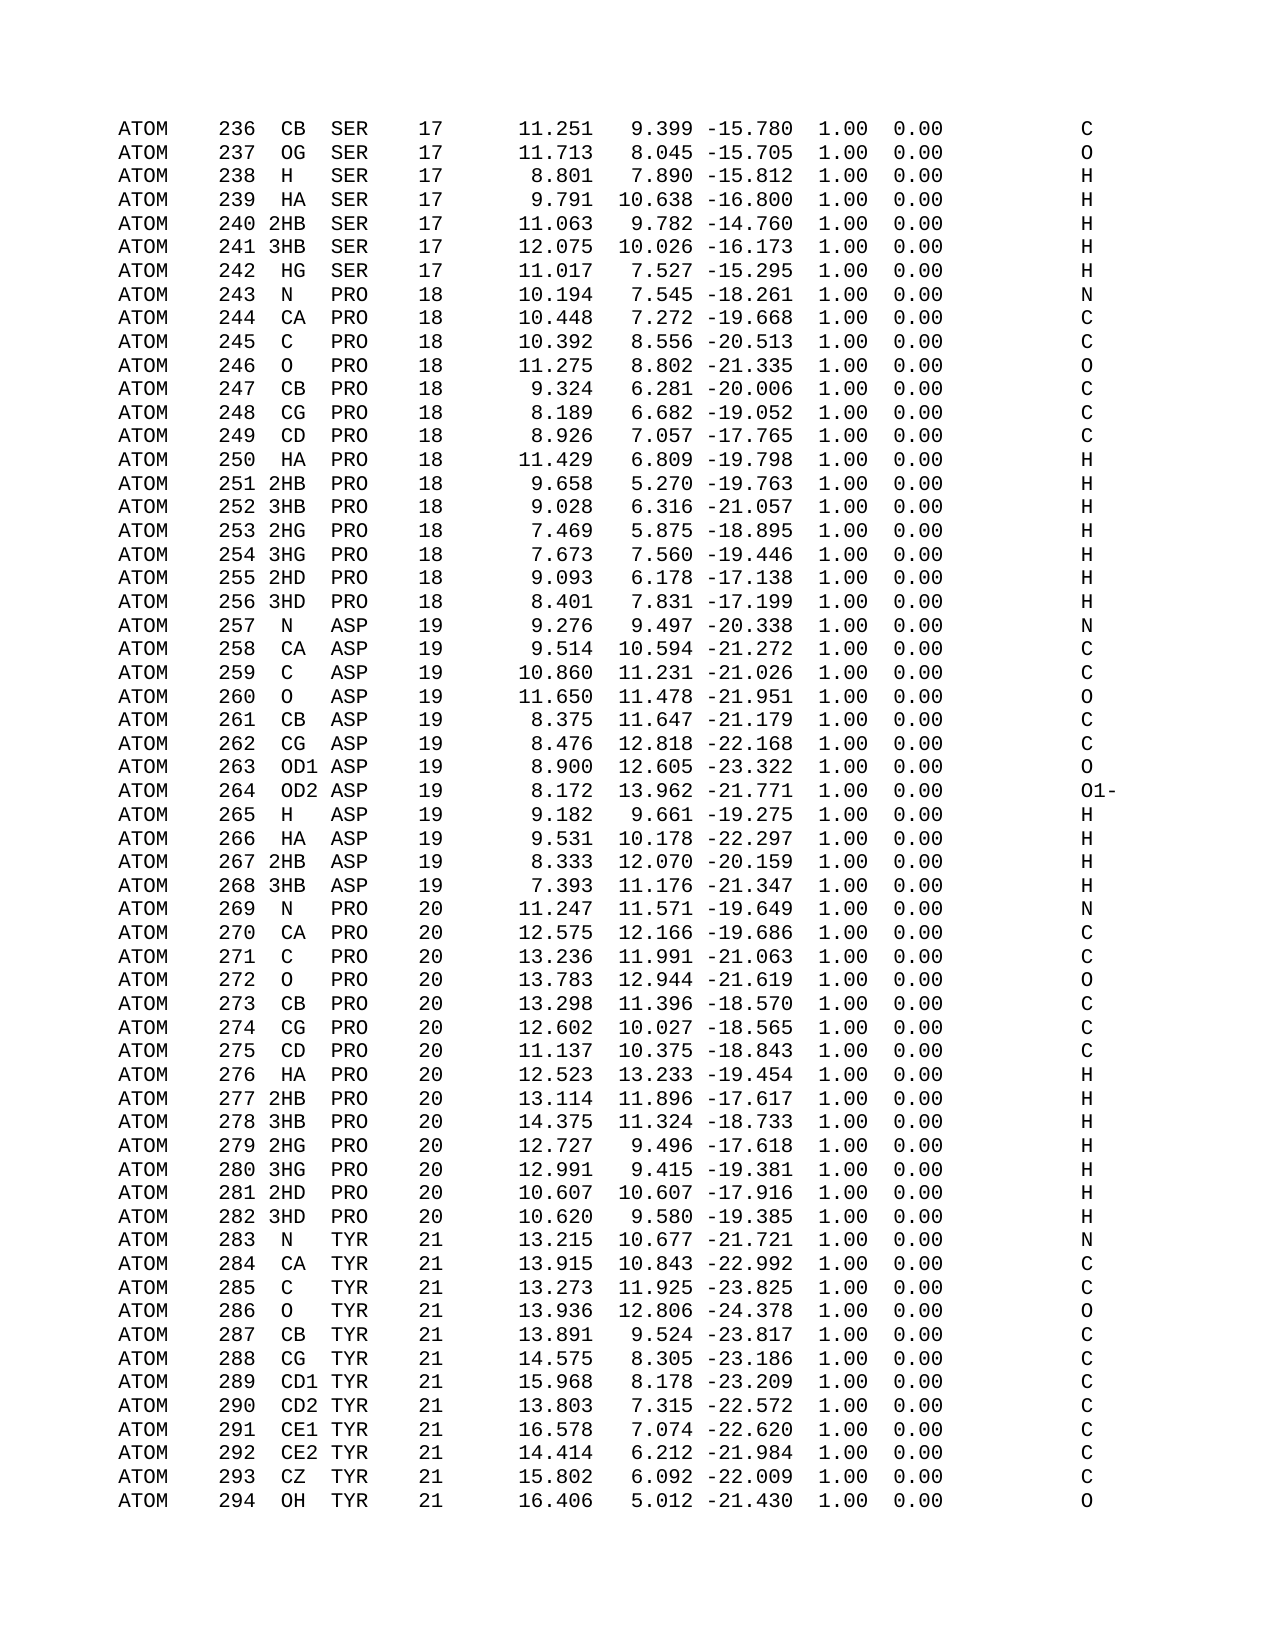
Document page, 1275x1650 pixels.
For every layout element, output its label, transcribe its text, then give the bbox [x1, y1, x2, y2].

text ATOM 278 3HB PRO 20 14.375 11.324 -18.733 1.00 0.00 H [118, 1111, 1157, 1135]
text ATOM 293 CZ TYR 21 15.802 6.092 -22.009 1.00 0.00 C [118, 1466, 1157, 1489]
text ATOM 277 2HB PRO 20 13.114 11.896 -17.617 1.00 0.00 H [118, 1088, 1157, 1111]
text ATOM 249 CD PRO 18 8.926 7.057 -17.765 1.00 0.00 C [118, 426, 1157, 449]
text ATOM 291 CE1 TYR 21 16.578 7.074 -22.620 1.00 0.00 C [118, 1419, 1157, 1442]
text ATOM 250 HA PRO 18 11.429 6.809 -19.798 1.00 0.00 H [118, 449, 1157, 473]
text ATOM 241 3HB SER 17 12.075 10.026 -16.173 1.00 0.00 H [118, 236, 1157, 260]
text ATOM 276 HA PRO 20 12.523 13.233 -19.454 1.00 0.00 H [118, 1064, 1157, 1088]
text ATOM 244 CA PRO 18 10.448 7.272 -19.668 1.00 0.00 C [118, 307, 1157, 331]
text ATOM 252 3HB PRO 18 9.028 6.316 -21.057 1.00 0.00 H [118, 496, 1157, 520]
text ATOM 266 HA ASP 19 9.531 10.178 -22.297 1.00 0.00 H [118, 827, 1157, 851]
text ATOM 292 CE2 TYR 21 14.414 6.212 -21.984 1.00 0.00 C [118, 1442, 1157, 1466]
text ATOM 240 2HB SER 17 11.063 9.782 -14.760 1.00 0.00 H [118, 213, 1157, 236]
text ATOM 239 HA SER 17 9.791 10.638 -16.800 1.00 0.00 H [118, 189, 1157, 213]
text ATOM 245 C PRO 18 10.392 8.556 -20.513 1.00 0.00 C [118, 331, 1157, 354]
text ATOM 259 C ASP 19 10.860 11.231 -21.026 1.00 0.00 C [118, 662, 1157, 686]
text ATOM 287 CB TYR 21 13.891 9.524 -23.817 1.00 0.00 C [118, 1324, 1157, 1348]
text ATOM 289 CD1 TYR 21 15.968 8.178 -23.209 1.00 0.00 C [118, 1371, 1157, 1395]
text ATOM 256 3HD PRO 18 8.401 7.831 -17.199 1.00 0.00 H [118, 591, 1157, 615]
text ATOM 269 N PRO 20 11.247 11.571 -19.649 1.00 0.00 N [118, 898, 1157, 922]
text ATOM 237 OG SER 17 11.713 8.045 -15.705 1.00 0.00 O [118, 142, 1157, 165]
text ATOM 282 3HD PRO 20 10.620 9.580 -19.385 1.00 0.00 H [118, 1206, 1157, 1229]
text ATOM 268 3HB ASP 19 7.393 11.176 -21.347 1.00 0.00 H [118, 875, 1157, 898]
text ATOM 294 OH TYR 21 16.406 5.012 -21.430 1.00 0.00 O [118, 1489, 1157, 1513]
text ATOM 242 HG SER 17 11.017 7.527 -15.295 1.00 0.00 H [118, 260, 1157, 284]
text ATOM 251 2HB PRO 18 9.658 5.270 -19.763 1.00 0.00 H [118, 473, 1157, 496]
text ATOM 263 OD1 ASP 19 8.900 12.605 -23.322 1.00 0.00 O [118, 757, 1157, 780]
text ATOM 274 CG PRO 20 12.602 10.027 -18.565 1.00 0.00 C [118, 1017, 1157, 1040]
text ATOM 257 N ASP 19 9.276 9.497 -20.338 1.00 0.00 N [118, 615, 1157, 638]
text ATOM 246 O PRO 18 11.275 8.802 -21.335 1.00 0.00 O [118, 354, 1157, 378]
text ATOM 260 O ASP 19 11.650 11.478 -21.951 1.00 0.00 O [118, 686, 1157, 709]
text ATOM 290 CD2 TYR 21 13.803 7.315 -22.572 1.00 0.00 C [118, 1395, 1157, 1419]
text ATOM 286 O TYR 21 13.936 12.806 -24.378 1.00 0.00 O [118, 1300, 1157, 1324]
text ATOM 258 CA ASP 19 9.514 10.594 -21.272 1.00 0.00 C [118, 638, 1157, 662]
text ATOM 267 2HB ASP 19 8.333 12.070 -20.159 1.00 0.00 H [118, 851, 1157, 875]
text ATOM 264 OD2 ASP 19 8.172 13.962 -21.771 1.00 0.00 O1- [118, 780, 1157, 804]
text ATOM 280 3HG PRO 20 12.991 9.415 -19.381 1.00 0.00 H [118, 1158, 1157, 1182]
text ATOM 238 H SER 17 8.801 7.890 -15.812 1.00 0.00 H [118, 165, 1157, 189]
text ATOM 262 CG ASP 19 8.476 12.818 -22.168 1.00 0.00 C [118, 733, 1157, 757]
text ATOM 284 CA TYR 21 13.915 10.843 -22.992 1.00 0.00 C [118, 1253, 1157, 1277]
text ATOM 288 CG TYR 21 14.575 8.305 -23.186 1.00 0.00 C [118, 1348, 1157, 1371]
text ATOM 265 H ASP 19 9.182 9.661 -19.275 1.00 0.00 H [118, 804, 1157, 827]
text ATOM 261 CB ASP 19 8.375 11.647 -21.179 1.00 0.00 C [118, 709, 1157, 733]
text ATOM 283 N TYR 21 13.215 10.677 -21.721 1.00 0.00 N [118, 1229, 1157, 1253]
text ATOM 248 CG PRO 18 8.189 6.682 -19.052 1.00 0.00 C [118, 402, 1157, 426]
text ATOM 281 2HD PRO 20 10.607 10.607 -17.916 1.00 0.00 H [118, 1182, 1157, 1206]
text ATOM 279 2HG PRO 20 12.727 9.496 -17.618 1.00 0.00 H [118, 1135, 1157, 1158]
text ATOM 271 C PRO 20 13.236 11.991 -21.063 1.00 0.00 C [118, 946, 1157, 969]
text ATOM 273 CB PRO 20 13.298 11.396 -18.570 1.00 0.00 C [118, 993, 1157, 1017]
text ATOM 254 3HG PRO 18 7.673 7.560 -19.446 1.00 0.00 H [118, 544, 1157, 567]
text ATOM 255 2HD PRO 18 9.093 6.178 -17.138 1.00 0.00 H [118, 567, 1157, 591]
text ATOM 275 CD PRO 20 11.137 10.375 -18.843 1.00 0.00 C [118, 1040, 1157, 1064]
text ATOM 270 CA PRO 20 12.575 12.166 -19.686 1.00 0.00 C [118, 922, 1157, 946]
text ATOM 285 C TYR 21 13.273 11.925 -23.825 1.00 0.00 C [118, 1277, 1157, 1300]
text ATOM 236 CB SER 17 11.251 9.399 -15.780 1.00 0.00 C [118, 118, 1157, 142]
text ATOM 243 N PRO 18 10.194 7.545 -18.261 1.00 0.00 N [118, 284, 1157, 307]
text ATOM 272 O PRO 20 13.783 12.944 -21.619 1.00 0.00 O [118, 969, 1157, 993]
text ATOM 253 2HG PRO 18 7.469 5.875 -18.895 1.00 0.00 H [118, 520, 1157, 544]
text ATOM 247 CB PRO 18 9.324 6.281 -20.006 1.00 0.00 C [118, 378, 1157, 402]
